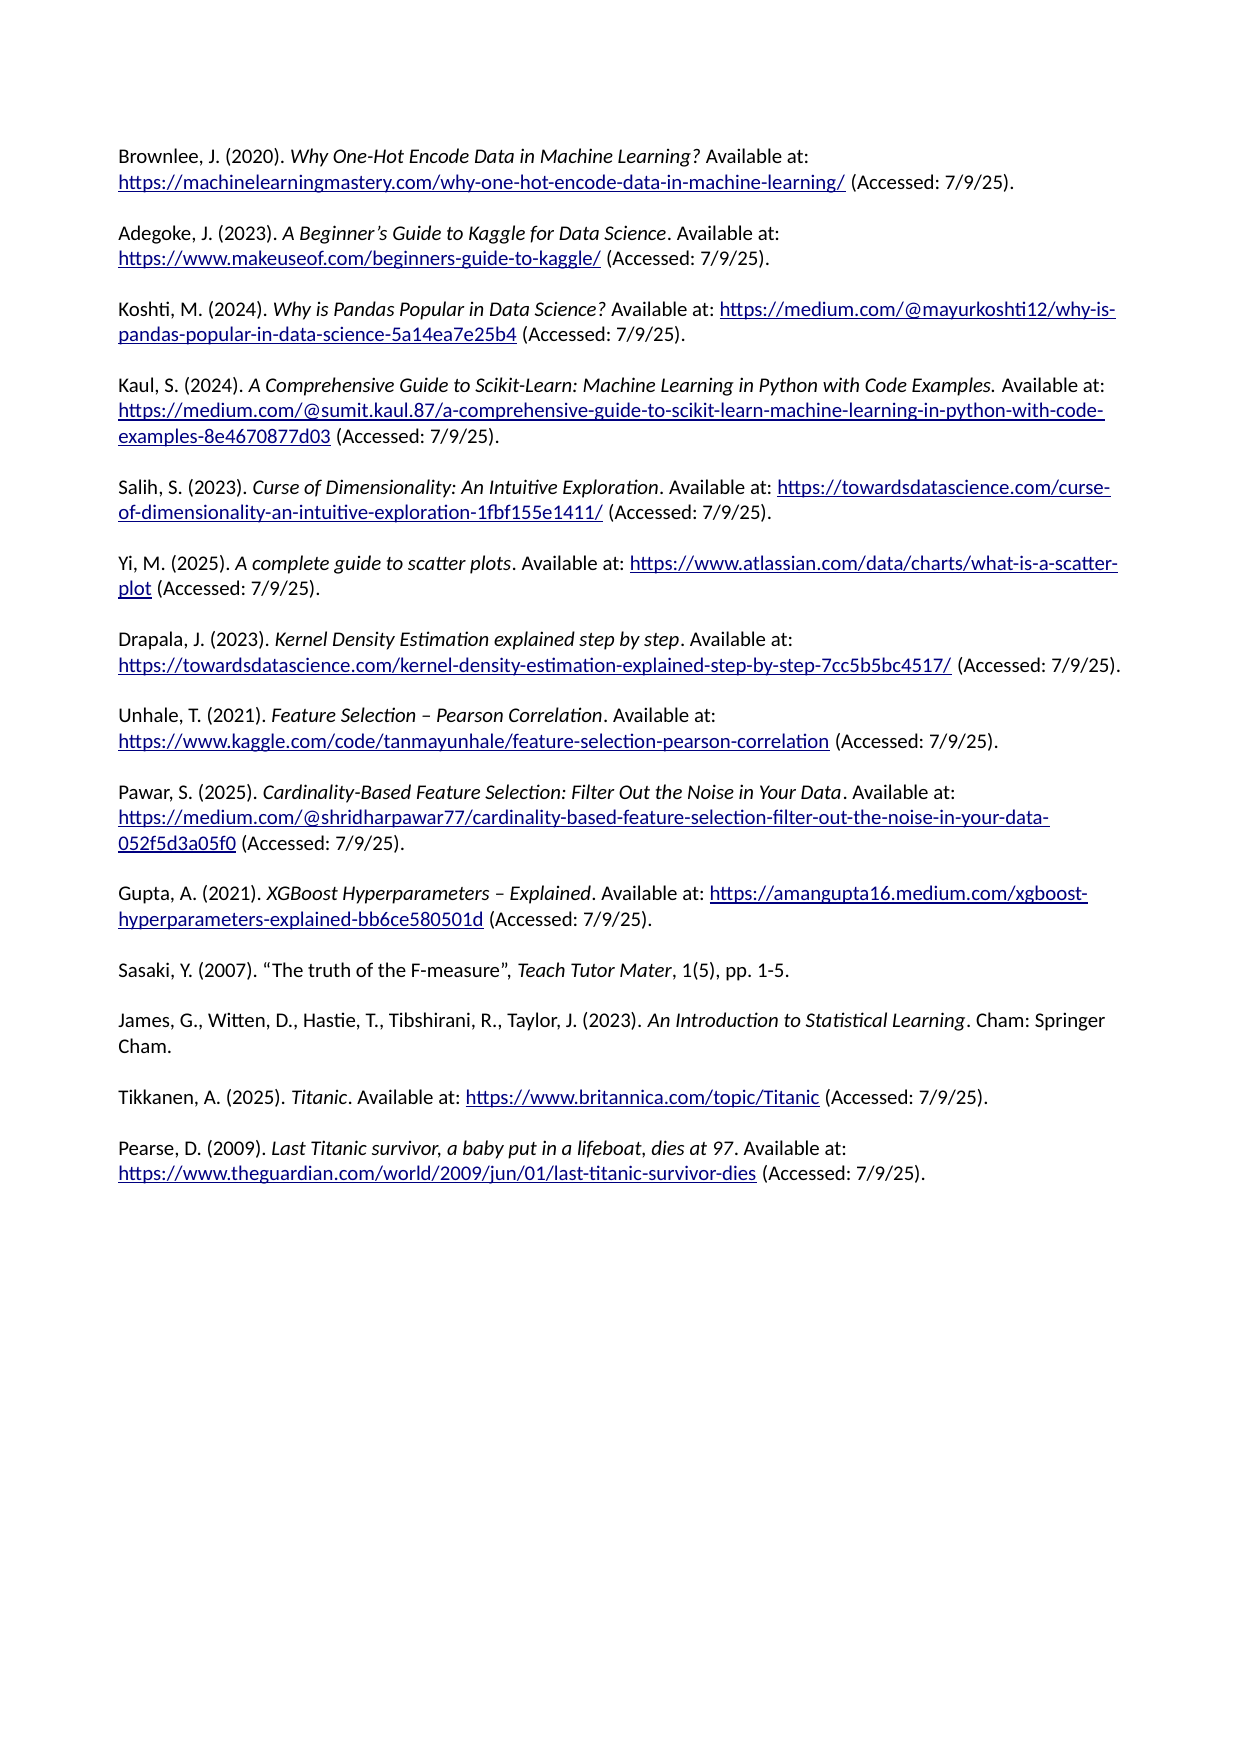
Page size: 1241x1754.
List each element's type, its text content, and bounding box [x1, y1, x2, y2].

text Drapala, J. (2023). Kernel Density Estimation explained step by step. Available at: https://towardsdatascience.com/kernel-density-estimation-explained-step-by-step-7cc5b5bc4517/ (Accessed: 7/9/25). [118, 626, 1122, 677]
text Kaul, S. (2024). A Comprehensive Guide to Scikit-Learn: Machine Learning in Python with Code Examples. Available at: https://medium.com/@sumit.kaul.87/a-comprehensive-guide-to-scikit-learn-machine-learning-in-python-with-code-examples-8e4670877d03 (Accessed: 7/9/25). [118, 372, 1122, 448]
text Gupta, A. (2021). XGBoost Hyperparameters – Explained. Available at: https://amangupta16.medium.com/xgboost-hyperparameters-explained-bb6ce580501d (Accessed: 7/9/25). [118, 881, 1122, 931]
text Pawar, S. (2025). Cardinality-Based Feature Selection: Filter Out the Noise in Your Data. Available at: https://medium.com/@shridharpawar77/cardinality-based-feature-selection-filter-out-the-noise-in-your-data-052f5d3a05f0 (Accessed: 7/9/25). [118, 779, 1122, 855]
text Tikkanen, A. (2025). Titanic. Available at: https://www.britannica.com/topic/Titanic (Accessed: 7/9/25). [118, 1084, 1122, 1109]
text Pearse, D. (2009). Last Titanic survivor, a baby put in a lifeboat, dies at 97. Available at: https://www.theguardian.com/world/2009/jun/01/last-titanic-survivor-dies (Accessed: 7/9/25). [118, 1135, 1122, 1186]
text James, G., Witten, D., Hastie, T., Tibshirani, R., Taylor, J. (2023). An Introduction to Statistical Learning. Cham: Springer Cham. [118, 1008, 1122, 1058]
text Koshti, M. (2024). Why is Pandas Popular in Data Science? Available at: https://medium.com/@mayurkoshti12/why-is-pandas-popular-in-data-science-5a14ea7e25b4 (Accessed: 7/9/25). [118, 296, 1122, 347]
text Adegoke, J. (2023). A Beginner’s Guide to Kaggle for Data Science. Available at: https://www.makeuseof.com/beginners-guide-to-kaggle/ (Accessed: 7/9/25). [118, 220, 1122, 271]
text Unhale, T. (2021). Feature Selection – Pearson Correlation. Available at: https://www.kaggle.com/code/tanmayunhale/feature-selection-pearson-correlation (Accessed: 7/9/25). [118, 703, 1122, 753]
text Yi, M. (2025). A complete guide to scatter plots. Available at: https://www.atlassian.com/data/charts/what-is-a-scatter-plot (Accessed: 7/9/25). [118, 550, 1122, 601]
text Salih, S. (2023). Curse of Dimensionality: An Intuitive Exploration. Available at: https://towardsdatascience.com/curse-of-dimensionality-an-intuitive-exploration-1fbf155e1411/ (Accessed: 7/9/25). [118, 474, 1122, 525]
text Sasaki, Y. (2007). “The truth of the F-measure”, Teach Tutor Mater, 1(5), pp. 1-5. [118, 957, 1122, 982]
text Brownlee, J. (2020). Why One-Hot Encode Data in Machine Learning? Available at: https://machinelearningmastery.com/why-one-hot-encode-data-in-machine-learning/ (Accessed: 7/9/25). [118, 143, 1122, 194]
